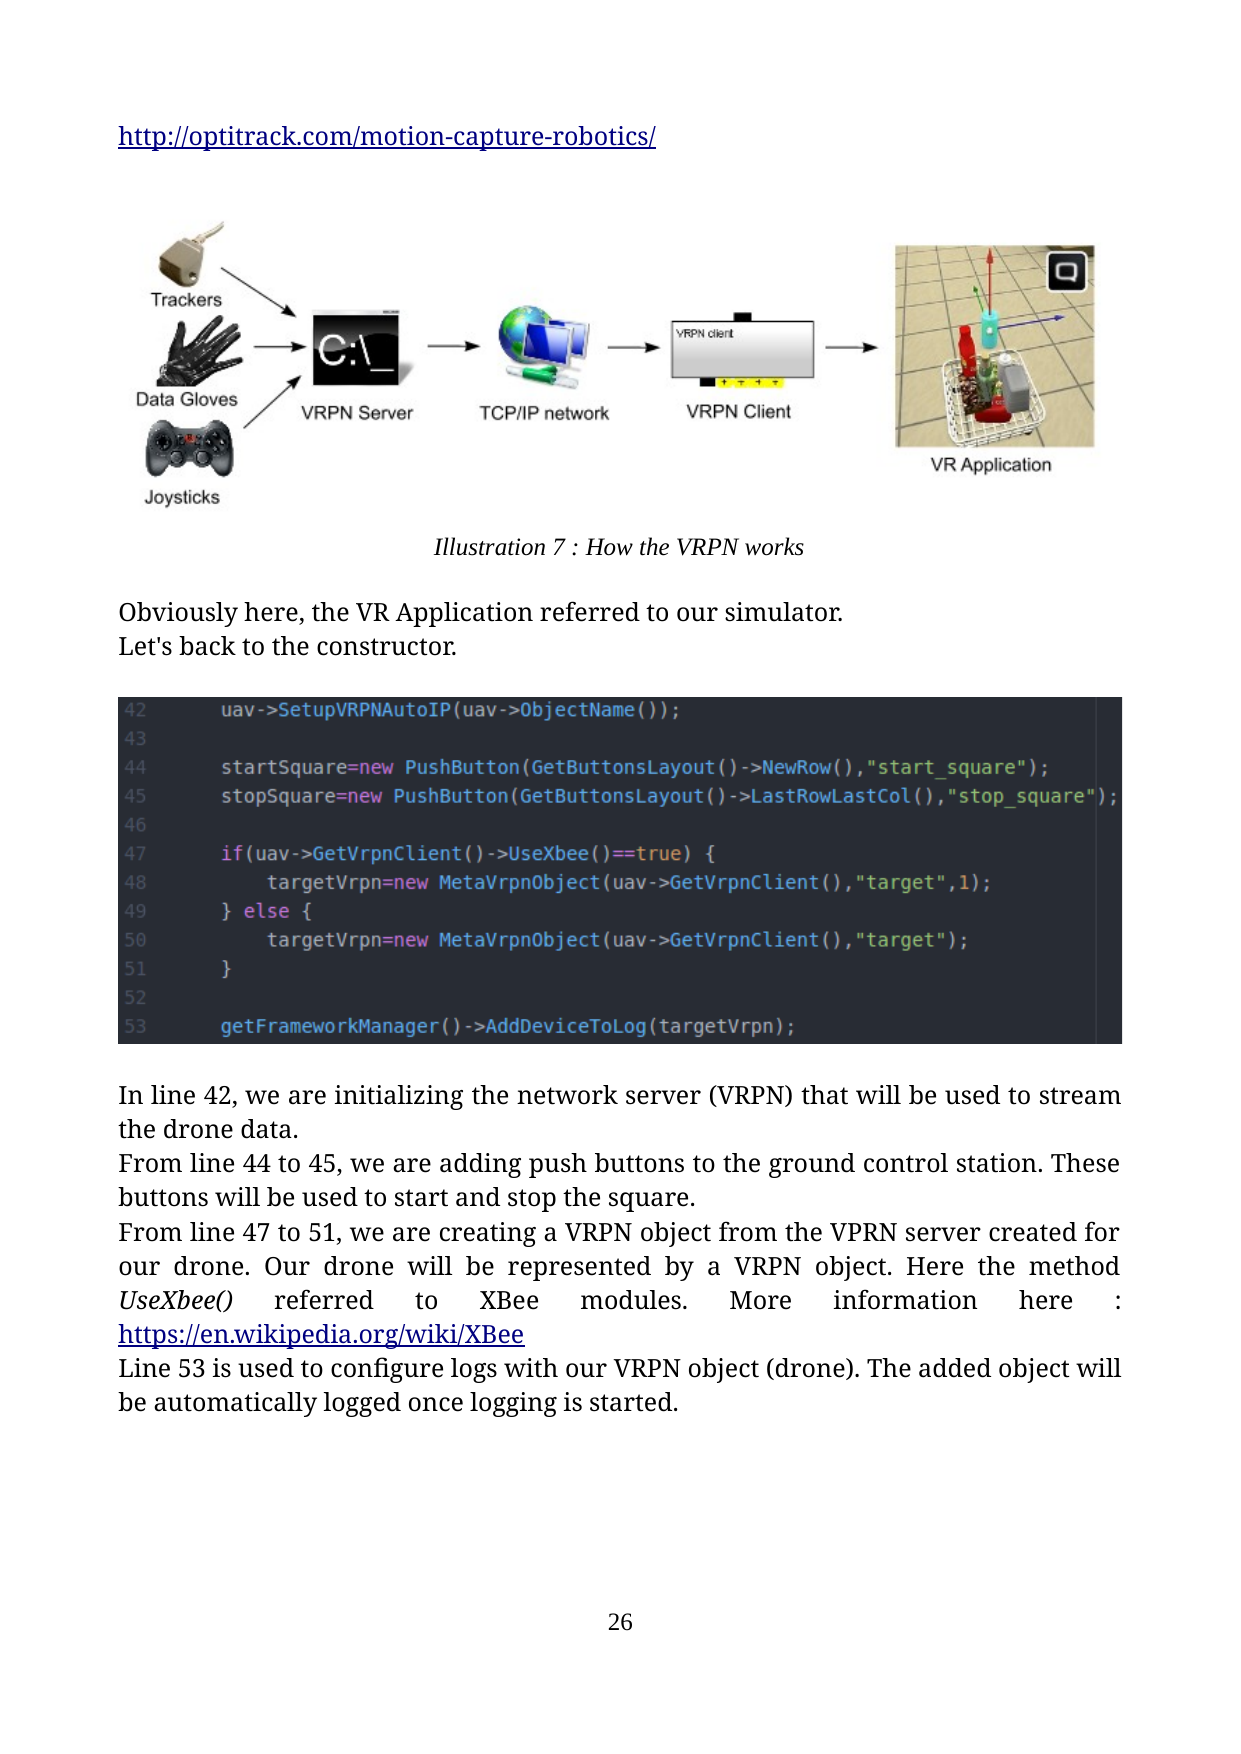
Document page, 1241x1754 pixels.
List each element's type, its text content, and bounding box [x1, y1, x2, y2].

text Line 53 is used to configure logs with our VRPN object (drone). The added object will be automatically logged once logging is started. [118, 1350, 1122, 1418]
picture [118, 198, 1123, 532]
text http://optitrack.com/motion-capture-robotics/ [118, 118, 1122, 152]
text Illustration 7 : How the VRPN works [118, 532, 1122, 561]
text In line 42, we are initializing the network server (VRPN) that will be used to stream the drone data. [118, 1078, 1122, 1146]
picture [118, 697, 1123, 1044]
text From line 44 to 45, we are adding push buttons to the ground control station. These buttons will be used to start and stop the square. [118, 1146, 1122, 1214]
text From line 47 to 51, we are creating a VRPN object from the VPRN server created for our drone. Our drone will be represented by a VRPN object. Here the method UseXbee() referred to XBee modules. More information here : https://en.wikipedia.org/wiki/XBee [118, 1214, 1122, 1350]
text Obviously here, the VR Application referred to our simulator. [118, 595, 1122, 629]
text Let's back to the constructor. [118, 629, 1122, 663]
